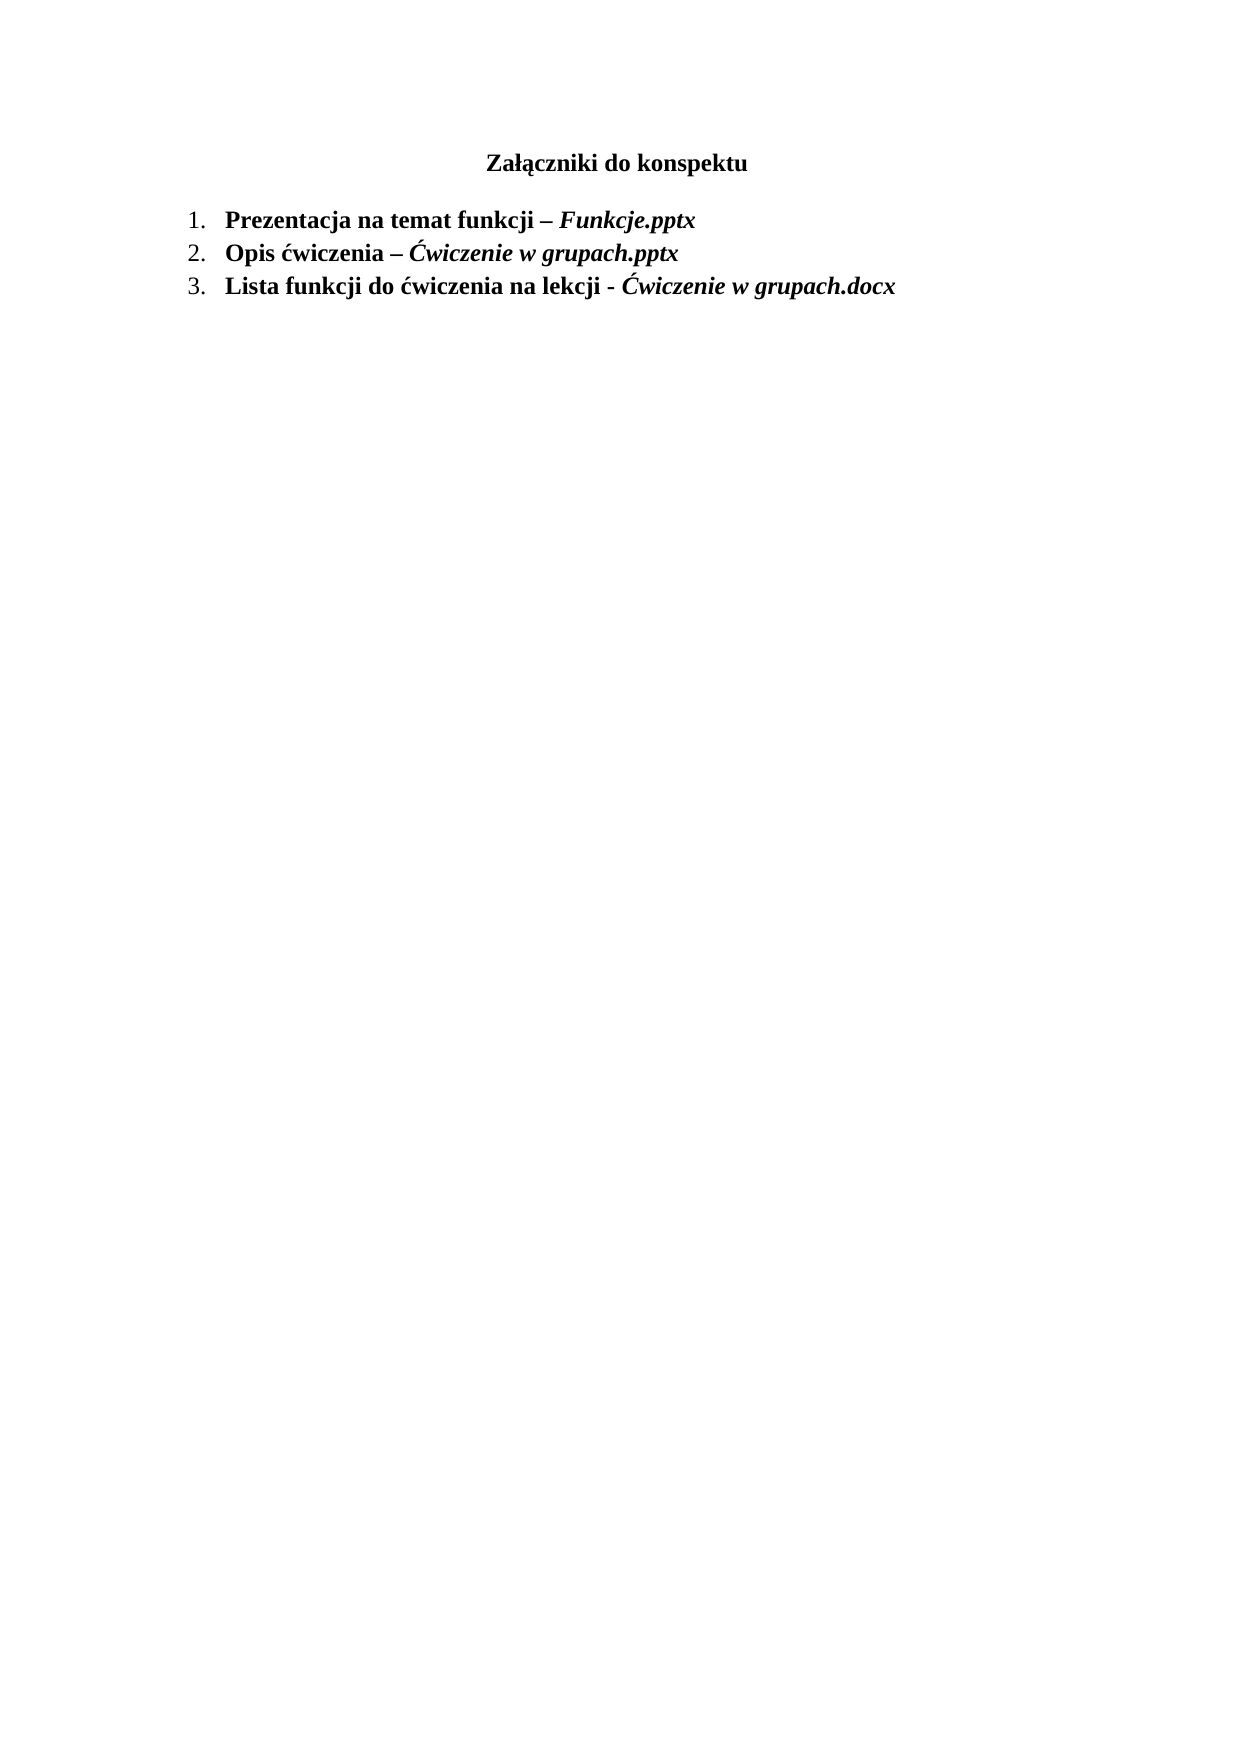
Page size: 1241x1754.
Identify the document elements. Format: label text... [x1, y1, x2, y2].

list Lista funkcji do ćwiczenia na lekcji - Ćwiczenie w grupach.docx [187, 271, 1090, 300]
text Załączniki do konspektu [150, 148, 1090, 176]
list Opis ćwiczenia – Ćwiczenie w grupach.pptx [187, 238, 1090, 267]
list Prezentacja na temat funkcji – Funkcje.pptx [187, 205, 1090, 234]
